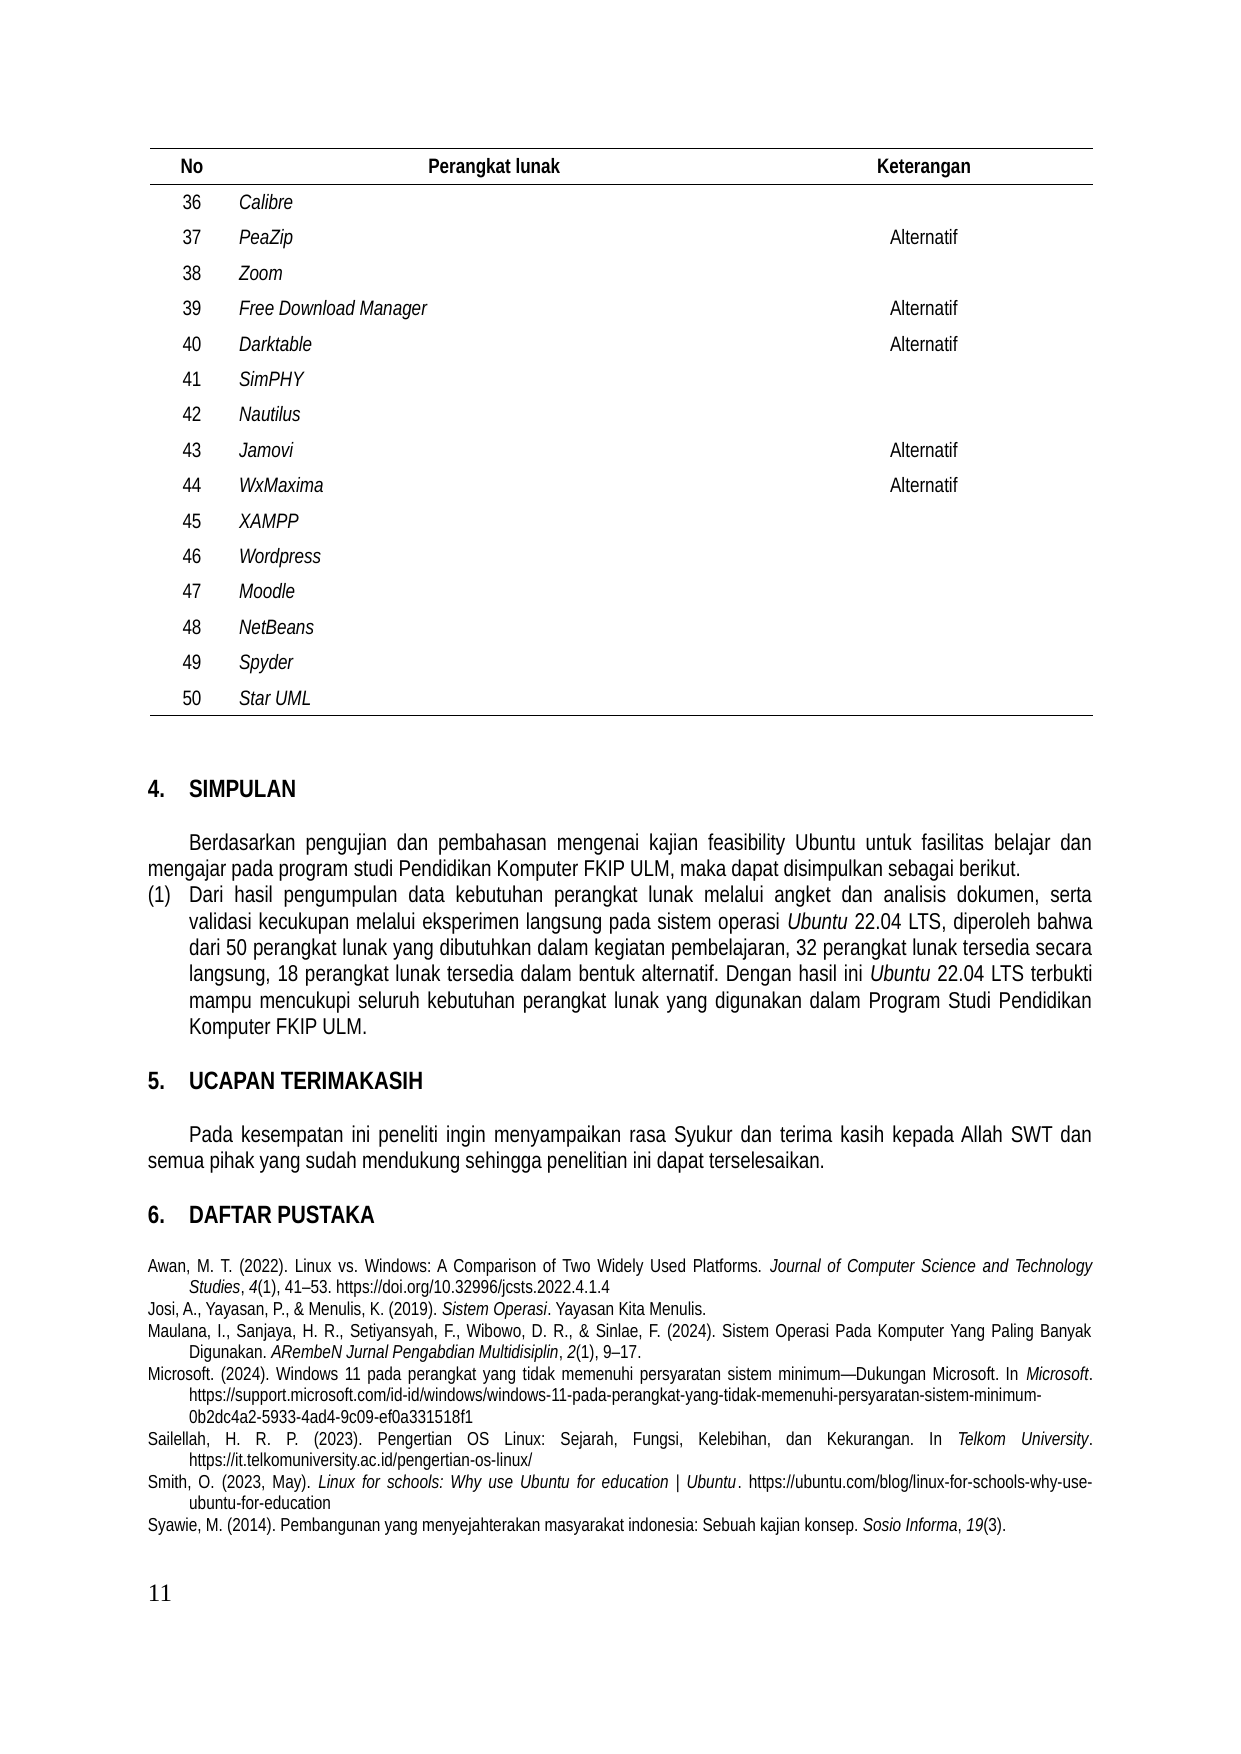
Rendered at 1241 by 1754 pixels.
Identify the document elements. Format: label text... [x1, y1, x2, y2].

table_cell 36 [150, 185, 233, 219]
table_cell 45 [150, 503, 233, 538]
table_cell [755, 397, 1093, 432]
text Microsoft. (2024). Windows 11 pada perangkat yang tidak memenuhi persyaratan sistem minimum—Dukungan Microsoft. In Microsoft. https://support.microsoft.com/id-id/windows/windows-11-pada-perangkat-yang-tidak-memenuhi-persyaratan-sistem-minimum-0b2dc4a2-5933-4ad4-9c09-ef0a331518f1 [148, 1363, 1093, 1427]
table_header Perangkat lunak [233, 149, 755, 184]
table_cell 43 [150, 432, 233, 467]
table_cell [755, 185, 1093, 219]
table_cell Alternatif [755, 290, 1093, 326]
table_cell 46 [150, 538, 233, 574]
text Berdasarkan pengujian dan pembahasan mengenai kajian feasibility Ubuntu untuk fasilitas belajar dan mengajar pada program studi Pendidikan Komputer FKIP ULM, maka dapat disimpulkan sebagai berikut. [148, 829, 1093, 881]
subtitle SIMPULAN [148, 774, 1093, 802]
table_cell 47 [150, 574, 233, 609]
table_cell 40 [150, 326, 233, 361]
table_cell Jamovi [233, 432, 755, 467]
table_cell Free Download Manager [233, 290, 755, 326]
table_cell 49 [150, 645, 233, 680]
table_cell 42 [150, 397, 233, 432]
subtitle UCAPAN TERIMAKASIH [148, 1066, 1093, 1094]
table_cell 37 [150, 220, 233, 255]
text Sailellah, H. R. P. (2023). Pengertian OS Linux: Sejarah, Fungsi, Kelebihan, dan Kekurangan. In Telkom University. https://it.telkomuniversity.ac.id/pengertian-os-linux/ [148, 1427, 1093, 1471]
table_cell [755, 574, 1093, 609]
text Smith, O. (2023, May). Linux for schools: Why use Ubuntu for education | Ubuntu. https://ubuntu.com/blog/linux-for-schools-why-use-ubuntu-for-education [148, 1471, 1093, 1514]
subtitle DafTAR PUSTAKA [148, 1200, 1093, 1228]
table_cell XAMPP [233, 503, 755, 538]
table_cell [755, 361, 1093, 397]
table_cell Nautilus [233, 397, 755, 432]
table_cell Alternatif [755, 468, 1093, 503]
text Syawie, M. (2014). Pembangunan yang menyejahterakan masyarakat indonesia: Sebuah kajian konsep. Sosio Informa, 19(3). [148, 1514, 1093, 1535]
text Maulana, I., Sanjaya, H. R., Setiyansyah, F., Wibowo, D. R., & Sinlae, F. (2024). Sistem Operasi Pada Komputer Yang Paling Banyak Digunakan. ARembeN Jurnal Pengabdian Multidisiplin, 2(1), 9–17. [148, 1319, 1093, 1363]
table_cell [755, 680, 1093, 715]
table_cell Alternatif [755, 432, 1093, 467]
table_cell 39 [150, 290, 233, 326]
table_cell Star UML [233, 680, 755, 715]
table_header Keterangan [755, 149, 1093, 184]
table_cell Darktable [233, 326, 755, 361]
table_cell 48 [150, 609, 233, 644]
text Josi, A., Yayasan, P., & Menulis, K. (2019). Sistem Operasi. Yayasan Kita Menulis. [148, 1298, 1093, 1319]
table_cell 50 [150, 680, 233, 715]
table_cell PeaZip [233, 220, 755, 255]
table_cell SimPHY [233, 361, 755, 397]
table_cell Calibre [233, 185, 755, 219]
table_cell Moodle [233, 574, 755, 609]
table_cell Spyder [233, 645, 755, 680]
table_cell [755, 538, 1093, 574]
table_cell [755, 645, 1093, 680]
table_cell 38 [150, 255, 233, 290]
table_cell [755, 255, 1093, 290]
list Dari hasil pengumpulan data kebutuhan perangkat lunak melalui angket dan analisis dokumen, serta validasi kecukupan melalui eksperimen langsung pada sistem operasi Ubuntu 22.04 LTS, diperoleh bahwa dari 50 perangkat lunak yang dibutuhkan dalam kegiatan pembelajaran, 32 perangkat lunak tersedia secara langsung, 18 perangkat lunak tersedia dalam bentuk alternatif. Dengan hasil ini Ubuntu 22.04 LTS terbukti mampu mencukupi seluruh kebutuhan perangkat lunak yang digunakan dalam Program Studi Pendidikan Komputer FKIP ULM. [148, 881, 1093, 1039]
table_cell Wordpress [233, 538, 755, 574]
table_cell [755, 503, 1093, 538]
table_cell Zoom [233, 255, 755, 290]
table_header No [150, 149, 233, 184]
table_cell Alternatif [755, 220, 1093, 255]
table_cell Alternatif [755, 326, 1093, 361]
table_cell [755, 609, 1093, 644]
table_cell 41 [150, 361, 233, 397]
table_cell NetBeans [233, 609, 755, 644]
text Awan, M. T. (2022). Linux vs. Windows: A Comparison of Two Widely Used Platforms. Journal of Computer Science and Technology Studies, 4(1), 41–53. https://doi.org/10.32996/jcsts.2022.4.1.4 [148, 1255, 1093, 1298]
table_cell 44 [150, 468, 233, 503]
text Pada kesempatan ini peneliti ingin menyampaikan rasa Syukur dan terima kasih kepada Allah SWT dan semua pihak yang sudah mendukung sehingga penelitian ini dapat terselesaikan. [148, 1121, 1093, 1173]
table_cell WxMaxima [233, 468, 755, 503]
